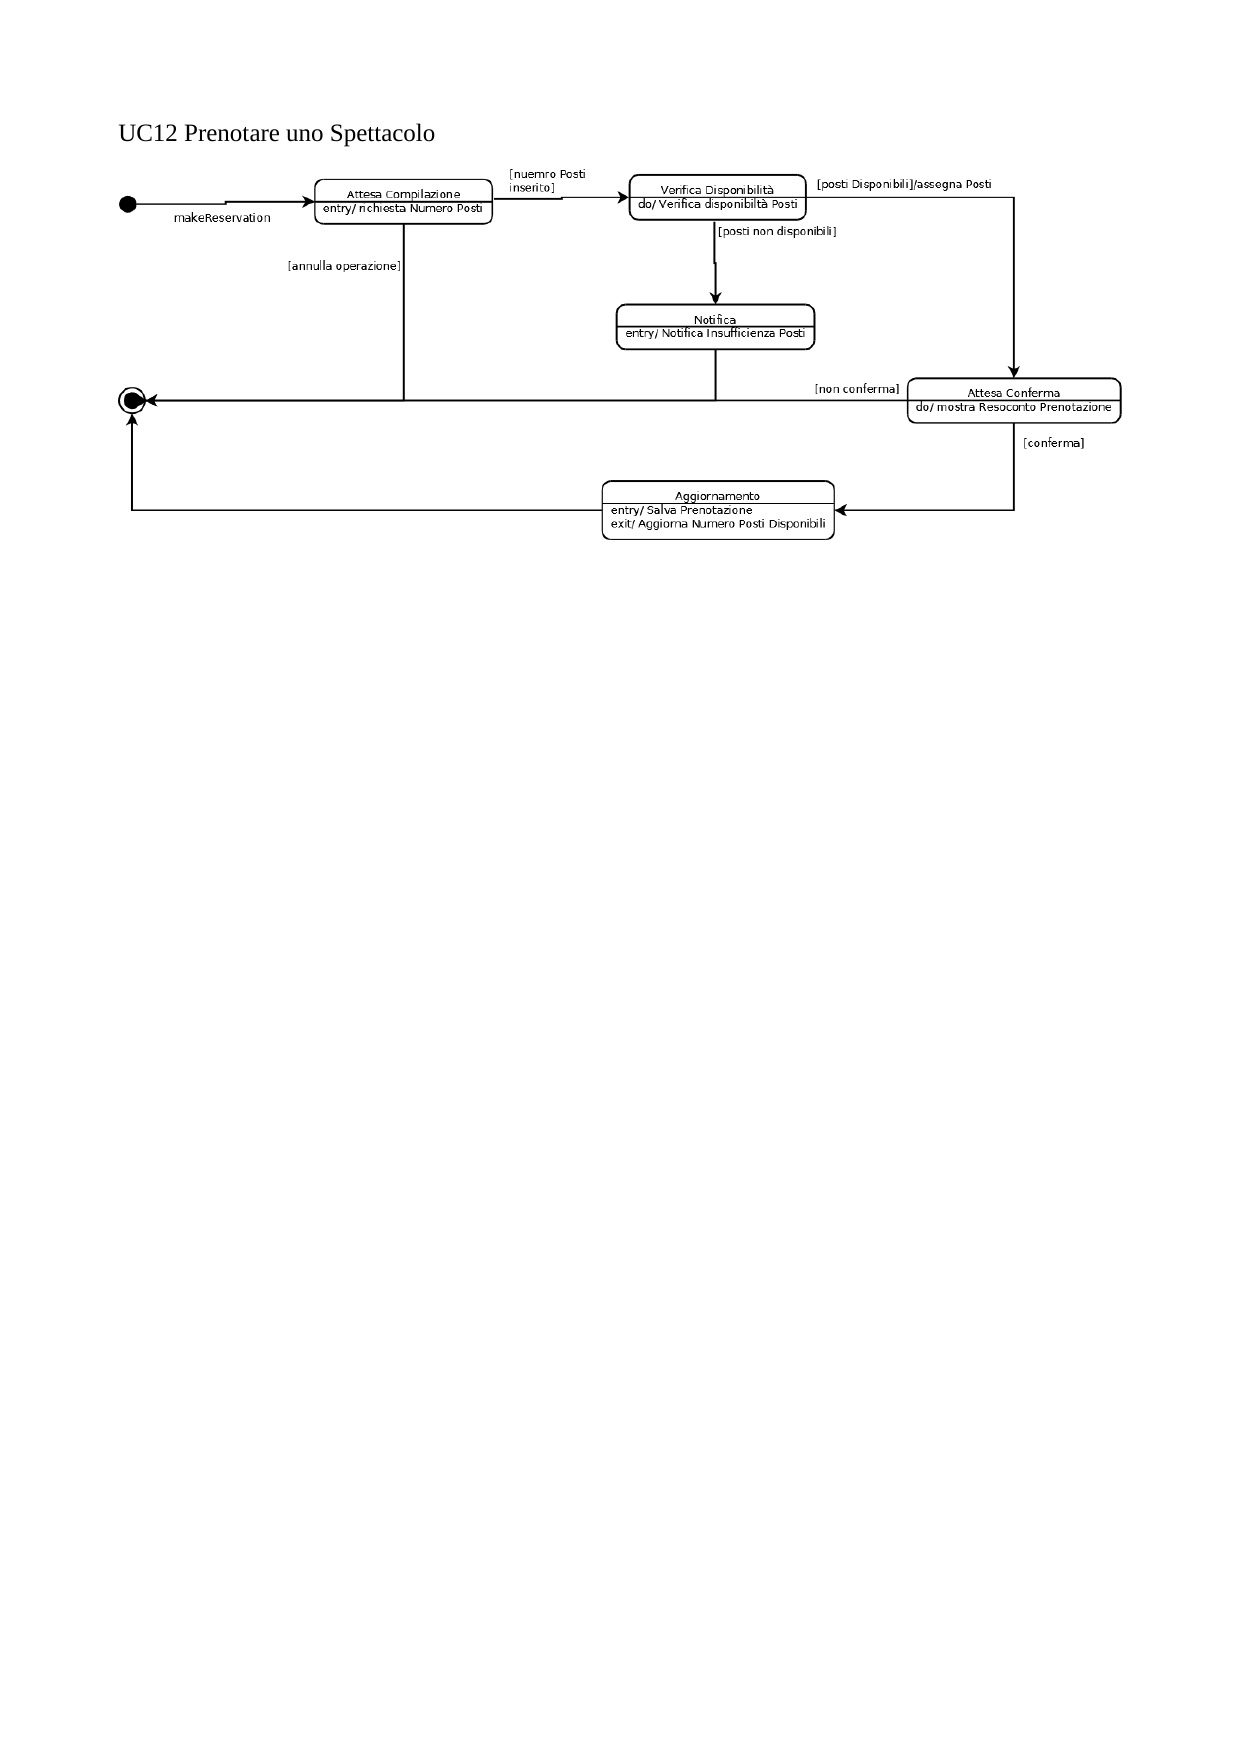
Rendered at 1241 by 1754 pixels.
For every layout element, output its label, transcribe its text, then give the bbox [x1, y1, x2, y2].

picture [118, 167, 1123, 540]
text UC12 Prenotare uno Spettacolo [118, 118, 1122, 147]
